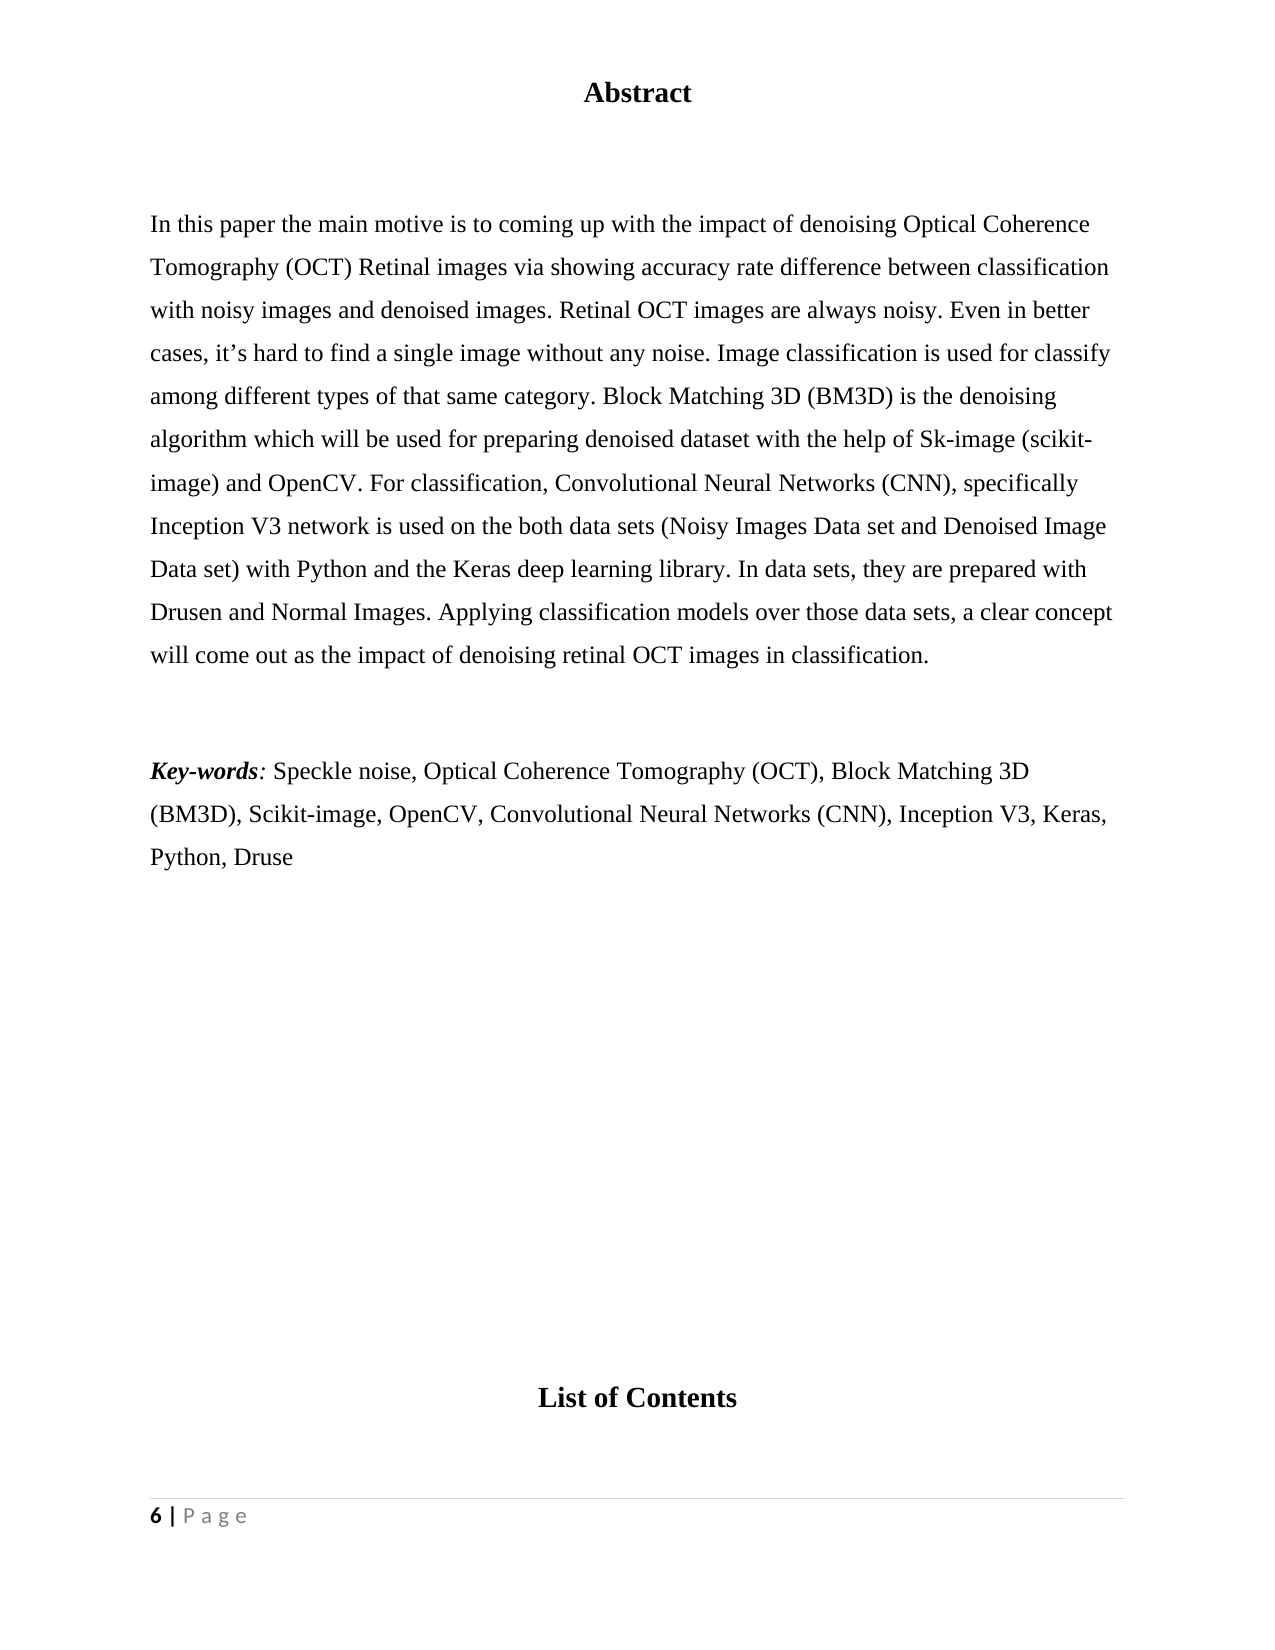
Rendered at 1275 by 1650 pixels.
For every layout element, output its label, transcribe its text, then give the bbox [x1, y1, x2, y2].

text List of Contents [150, 1381, 1125, 1456]
text Key-words: Speckle noise, Optical Coherence Tomography (OCT), Block Matching 3D (BM3D), Scikit-image, OpenCV, Convolutional Neural Networks (CNN), Inception V3, Keras, Python, Druse [150, 756, 1125, 871]
text In this paper the main motive is to coming up with the impact of denoising Optical Coherence Tomography (OCT) Retinal images via showing accuracy rate difference between classification with noisy images and denoised images. Retinal OCT images are always noisy. Even in better cases, it’s hard to find a single image without any noise. Image classification is used for classify among different types of that same category. Block Matching 3D (BM3D) is the denoising algorithm which will be used for preparing denoised dataset with the help of Sk-image (scikit-image) and OpenCV. For classification, Convolutional Neural Networks (CNN), specifically Inception V3 network is used on the both data sets (Noisy Images Data set and Denoised Image Data set) with Python and the Keras deep learning library. In data sets, they are prepared with Drusen and Normal Images. Applying classification models over those data sets, a clear concept will come out as the impact of denoising retinal OCT images in classification. [150, 209, 1125, 669]
text Abstract [150, 75, 1125, 108]
